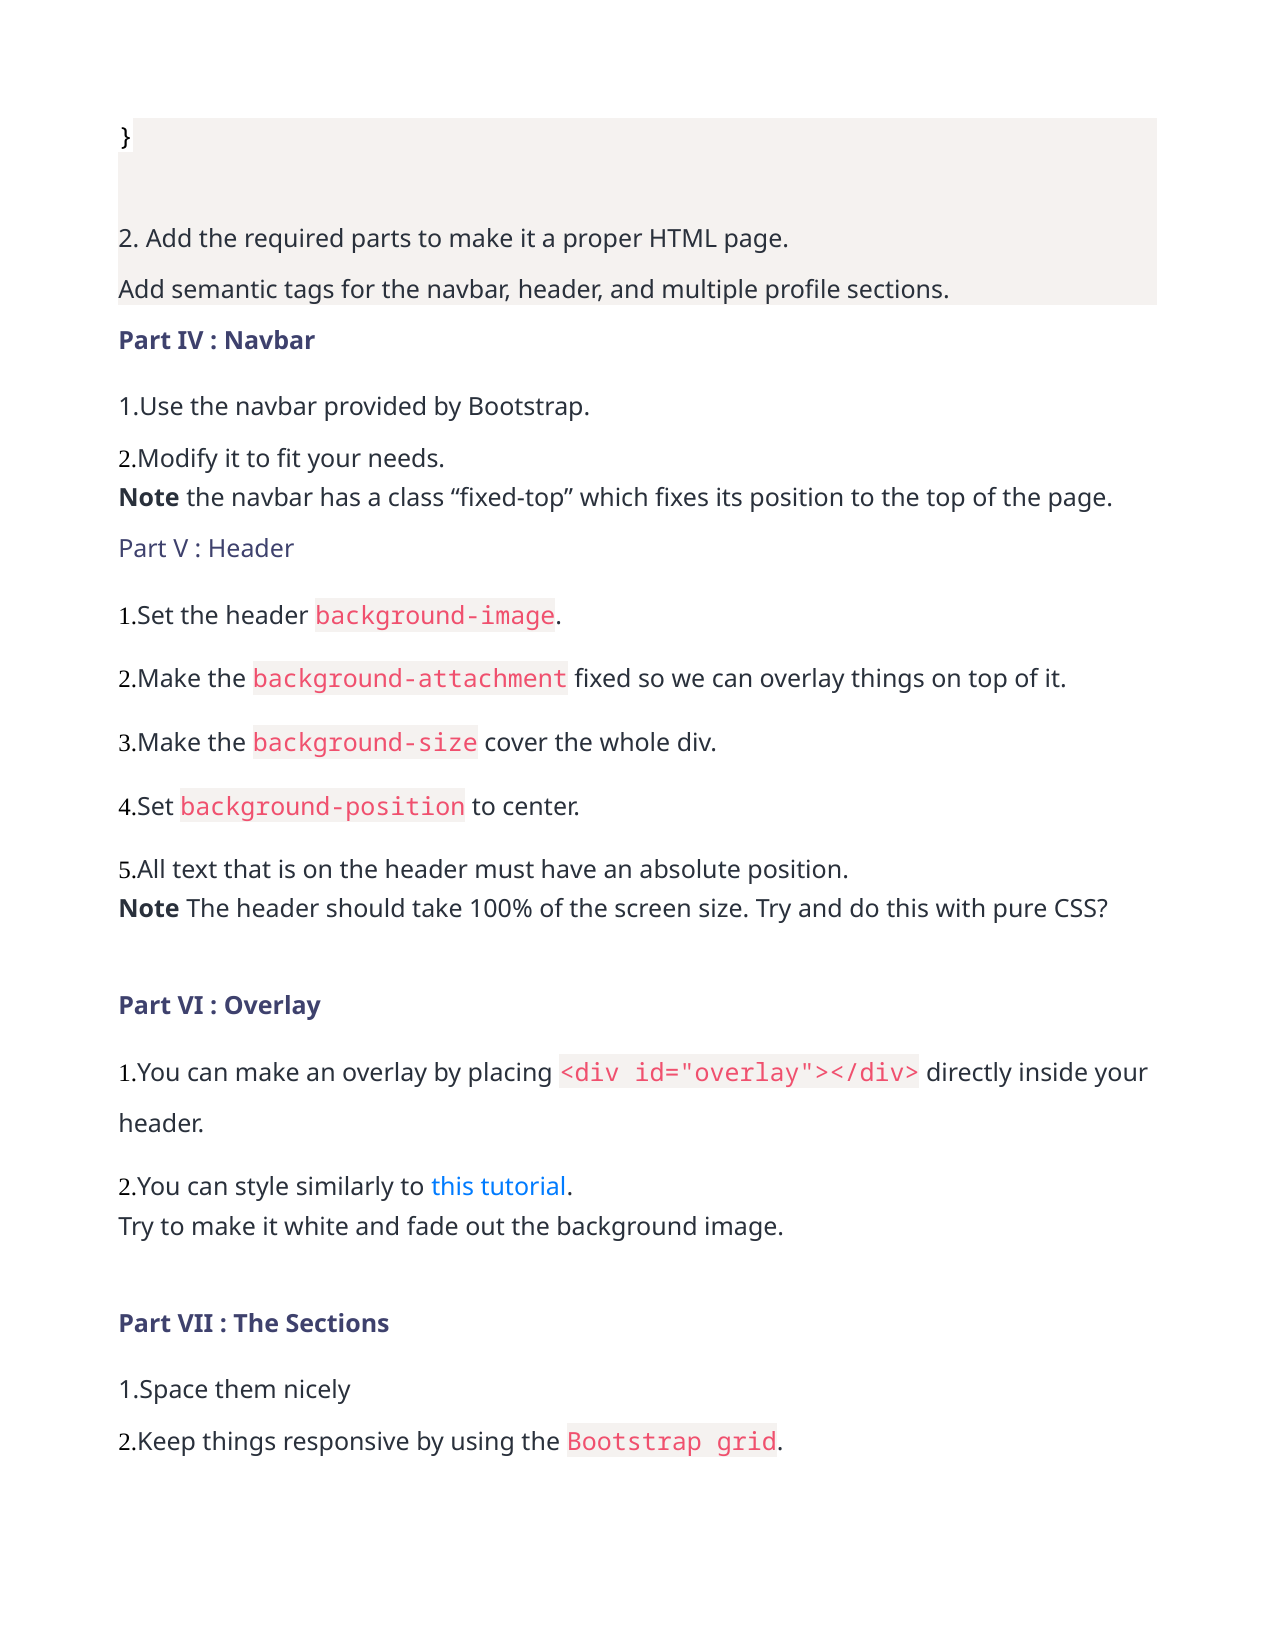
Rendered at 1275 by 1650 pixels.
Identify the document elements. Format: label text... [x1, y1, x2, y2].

list Set background-position to center. [118, 788, 1157, 822]
list Use the navbar provided by Bootstrap. [118, 389, 1157, 423]
subtitle Part IV : Navbar [118, 322, 1157, 356]
list You can style similarly to this tutorial. Try to make it white and fade out the background image. [118, 1169, 1157, 1242]
list Make the background-size cover the whole div. [118, 724, 1157, 759]
list Make the background-attachment fixed so we can overlay things on top of it. [118, 661, 1157, 695]
subtitle Part VII : The Sections [118, 1305, 1157, 1339]
list } 2. Add the required parts to make it a proper HTML page. Add semantic tags for the navbar, header, and multiple profile sections. [118, 118, 1157, 305]
list Set the header background-image. [118, 597, 1157, 632]
list You can make an overlay by placing <div id="overlay"></div> directly inside your header. [118, 1054, 1157, 1139]
list All text that is on the header must have an absolute position. Note The header should take 100% of the screen size. Try and do this with pure CSS? [118, 852, 1157, 925]
subtitle Part V : Header [118, 531, 1157, 565]
list Keep things responsive by using the Bootstrap grid. [118, 1423, 1157, 1457]
list Modify it to fit your needs. Note the navbar has a class “fixed-top” which fixes its position to the top of the page. [118, 440, 1157, 513]
subtitle Part VI : Overlay [118, 988, 1157, 1022]
list Space them nicely [118, 1372, 1157, 1406]
